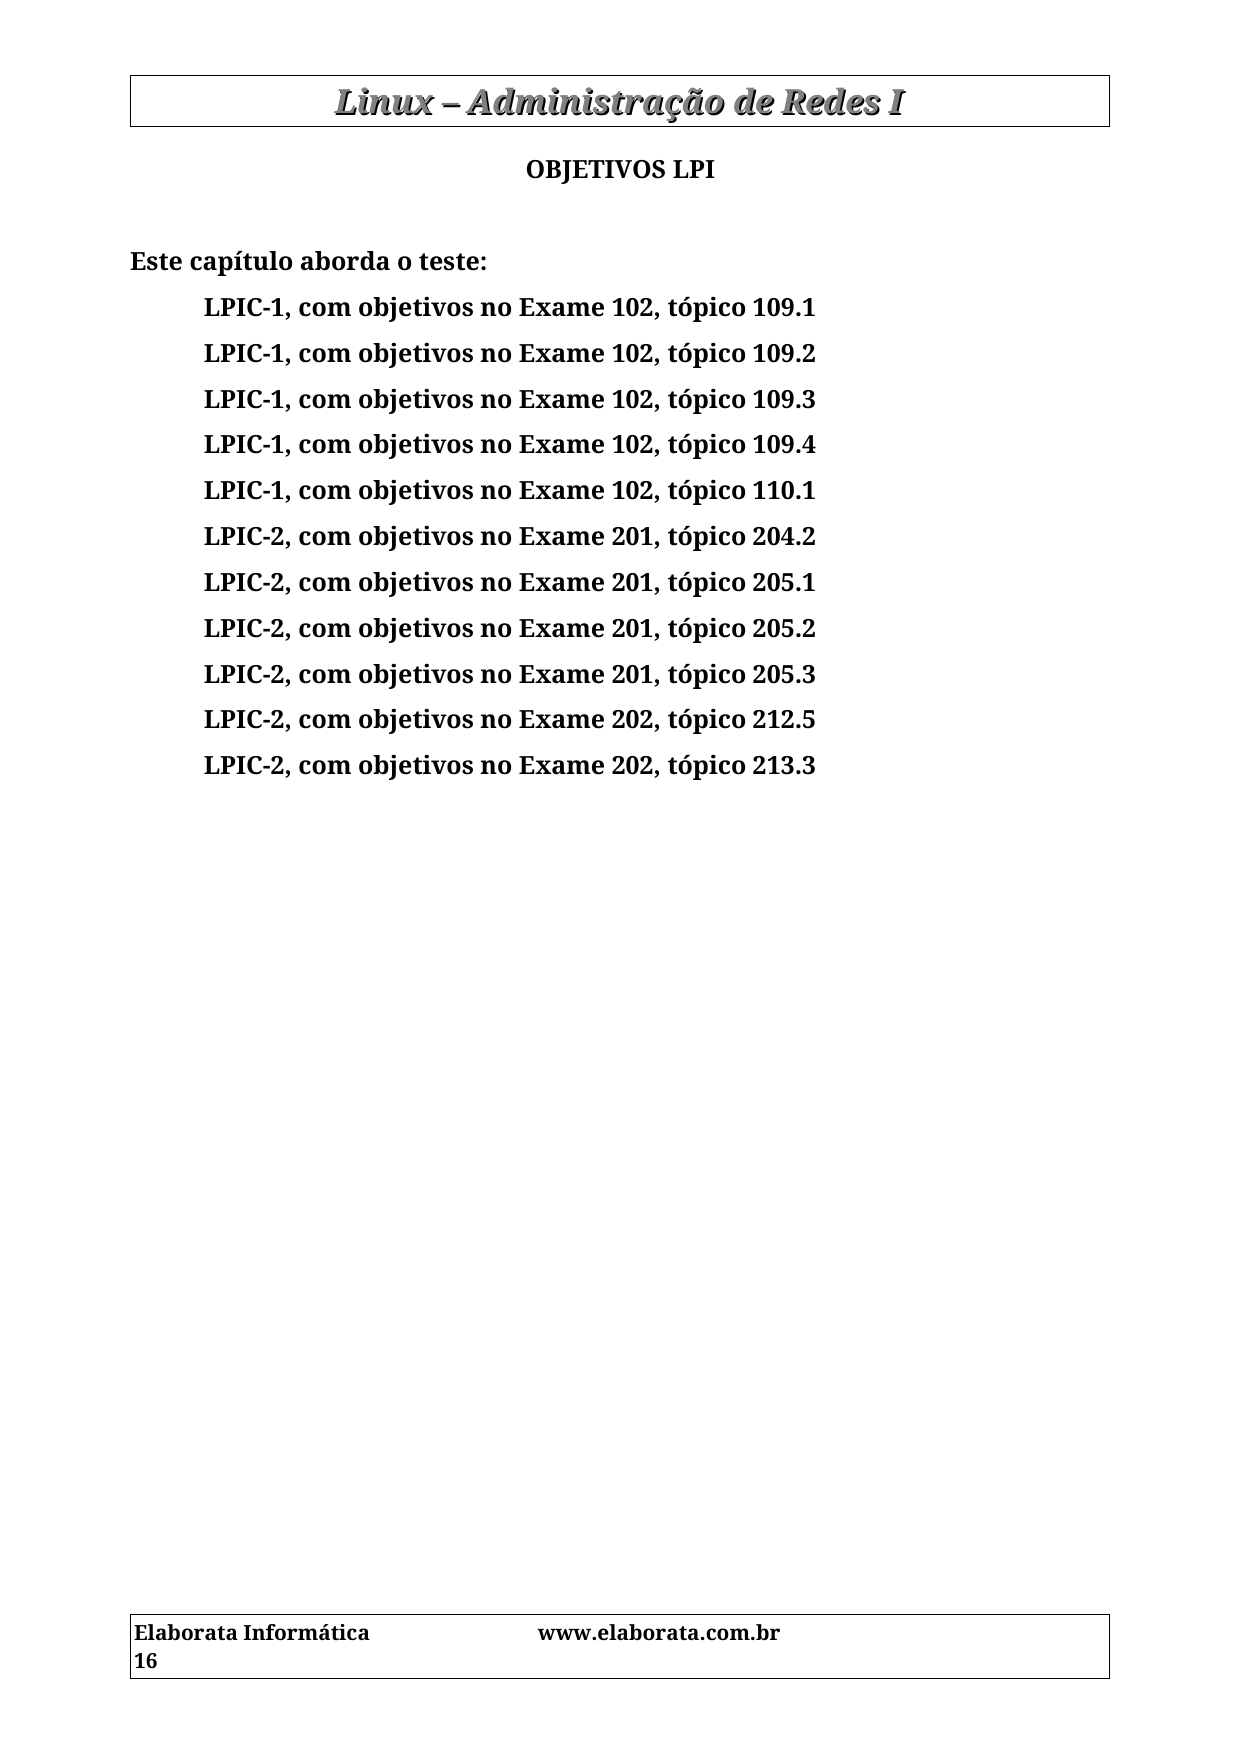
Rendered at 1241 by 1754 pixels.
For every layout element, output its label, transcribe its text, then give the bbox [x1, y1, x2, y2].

text LPIC-2, com objetivos no Exame 201, tópico 205.3 [130, 656, 1110, 690]
text OBJETIVOS LPI [130, 152, 1110, 186]
text LPIC-1, com objetivos no Exame 102, tópico 109.1 [130, 289, 1110, 324]
text LPIC-2, com objetivos no Exame 201, tópico 205.1 [130, 564, 1110, 599]
text LPIC-2, com objetivos no Exame 201, tópico 205.2 [130, 610, 1110, 644]
text LPIC-1, com objetivos no Exame 102, tópico 110.1 [130, 473, 1110, 507]
text LPIC-2, com objetivos no Exame 201, tópico 204.2 [130, 519, 1110, 553]
text LPIC-1, com objetivos no Exame 102, tópico 109.2 [130, 335, 1110, 369]
text LPIC-1, com objetivos no Exame 102, tópico 109.3 [130, 381, 1110, 415]
text Este capítulo aborda o teste: [130, 244, 1110, 278]
text LPIC-2, com objetivos no Exame 202, tópico 213.3 [130, 748, 1110, 782]
text LPIC-1, com objetivos no Exame 102, tópico 109.4 [130, 427, 1110, 461]
text LPIC-2, com objetivos no Exame 202, tópico 212.5 [130, 702, 1110, 736]
